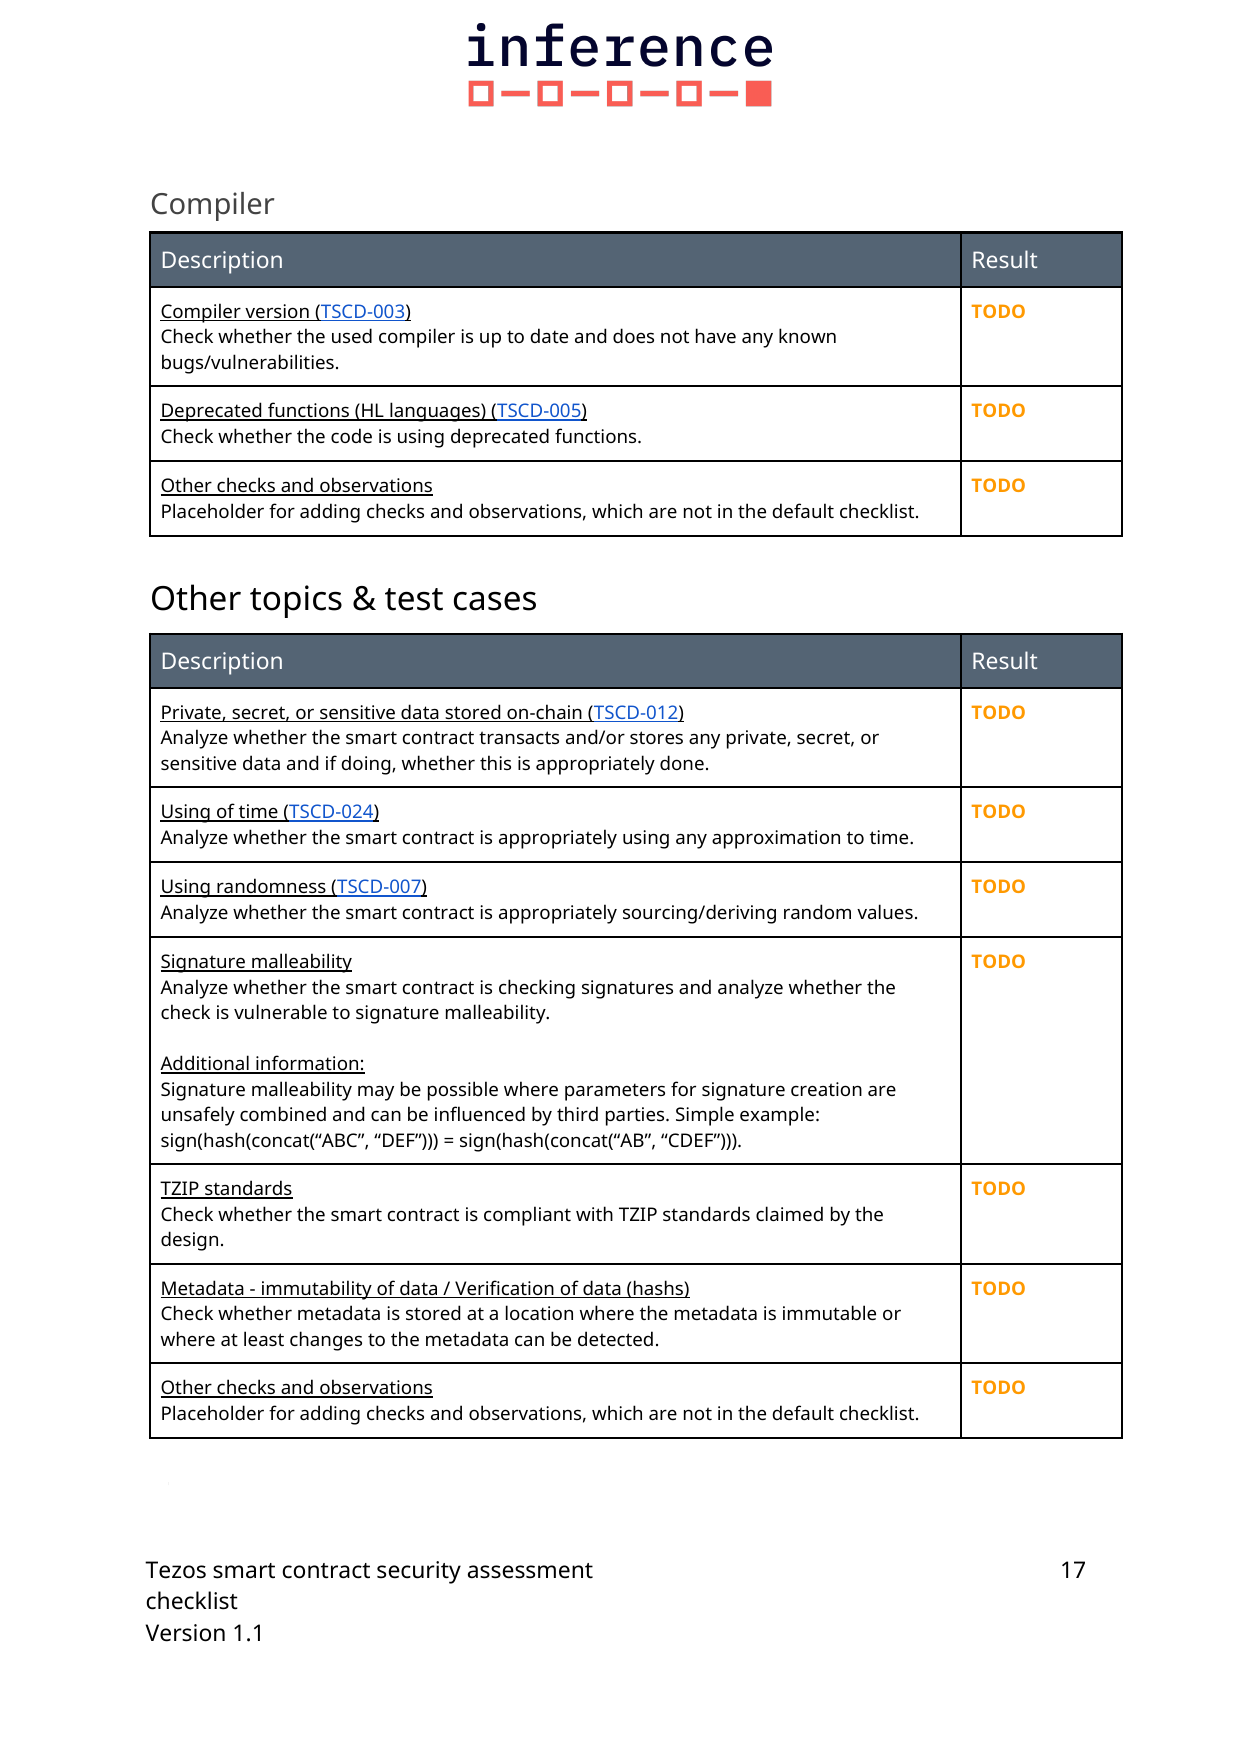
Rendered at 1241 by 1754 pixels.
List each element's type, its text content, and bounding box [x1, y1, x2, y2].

table_header Description [151, 635, 960, 687]
subtitle Other topics & test cases [150, 574, 1090, 620]
table_cell Other checks and observations Placeholder for adding checks and observations, which are not in the default checklist. [151, 462, 960, 535]
table_header Description [151, 234, 960, 286]
table_header Result [962, 635, 1121, 687]
table_cell Using of time (TSCD-024) Analyze whether the smart contract is appropriately using any approximation to time. [151, 788, 960, 861]
table_cell TODO [962, 387, 1121, 460]
table_cell TODO [962, 1364, 1121, 1437]
table_cell TODO [962, 788, 1121, 861]
table_cell Private, secret, or sensitive data stored on-chain (TSCD-012) Analyze whether the smart contract transacts and/or stores any private, secret, or sensitive data and if doing, whether this is appropriately done. [151, 689, 960, 786]
table_cell Other checks and observations Placeholder for adding checks and observations, which are not in the default checklist. [151, 1364, 960, 1437]
subtitle Compiler [150, 183, 1090, 223]
table_cell TZIP standards Check whether the smart contract is compliant with TZIP standards claimed by the design. [151, 1165, 960, 1263]
table_cell Compiler version (TSCD-003) Check whether the used compiler is up to date and does not have any known bugs/vulnerabilities. [151, 288, 960, 385]
table_cell TODO [962, 689, 1121, 786]
table_cell TODO [962, 462, 1121, 535]
table_cell Using randomness (TSCD-007) Analyze whether the smart contract is appropriately sourcing/deriving random values. [151, 863, 960, 936]
picture [468, 23, 772, 108]
table_cell Signature malleability Analyze whether the smart contract is checking signatures and analyze whether the check is vulnerable to signature malleability. Additional information: Signature malleability may be possible where parameters for signature creation are unsafely combined and can be influenced by third parties. Simple example: sign(hash(concat(“ABC”, “DEF”))) = sign(hash(concat(“AB”, “CDEF”))). [151, 938, 960, 1163]
table_cell TODO [962, 938, 1121, 1163]
table_cell TODO [962, 288, 1121, 385]
table_cell Deprecated functions (HL languages) (TSCD-005) Check whether the code is using deprecated functions. [151, 387, 960, 460]
table_header Result [962, 234, 1121, 286]
table_cell TODO [962, 1165, 1121, 1263]
table_cell Metadata - immutability of data / Verification of data (hashs) Check whether metadata is stored at a location where the metadata is immutable or where at least changes to the metadata can be detected. [151, 1265, 960, 1362]
table_cell TODO [962, 1265, 1121, 1362]
table_cell TODO [962, 863, 1121, 936]
